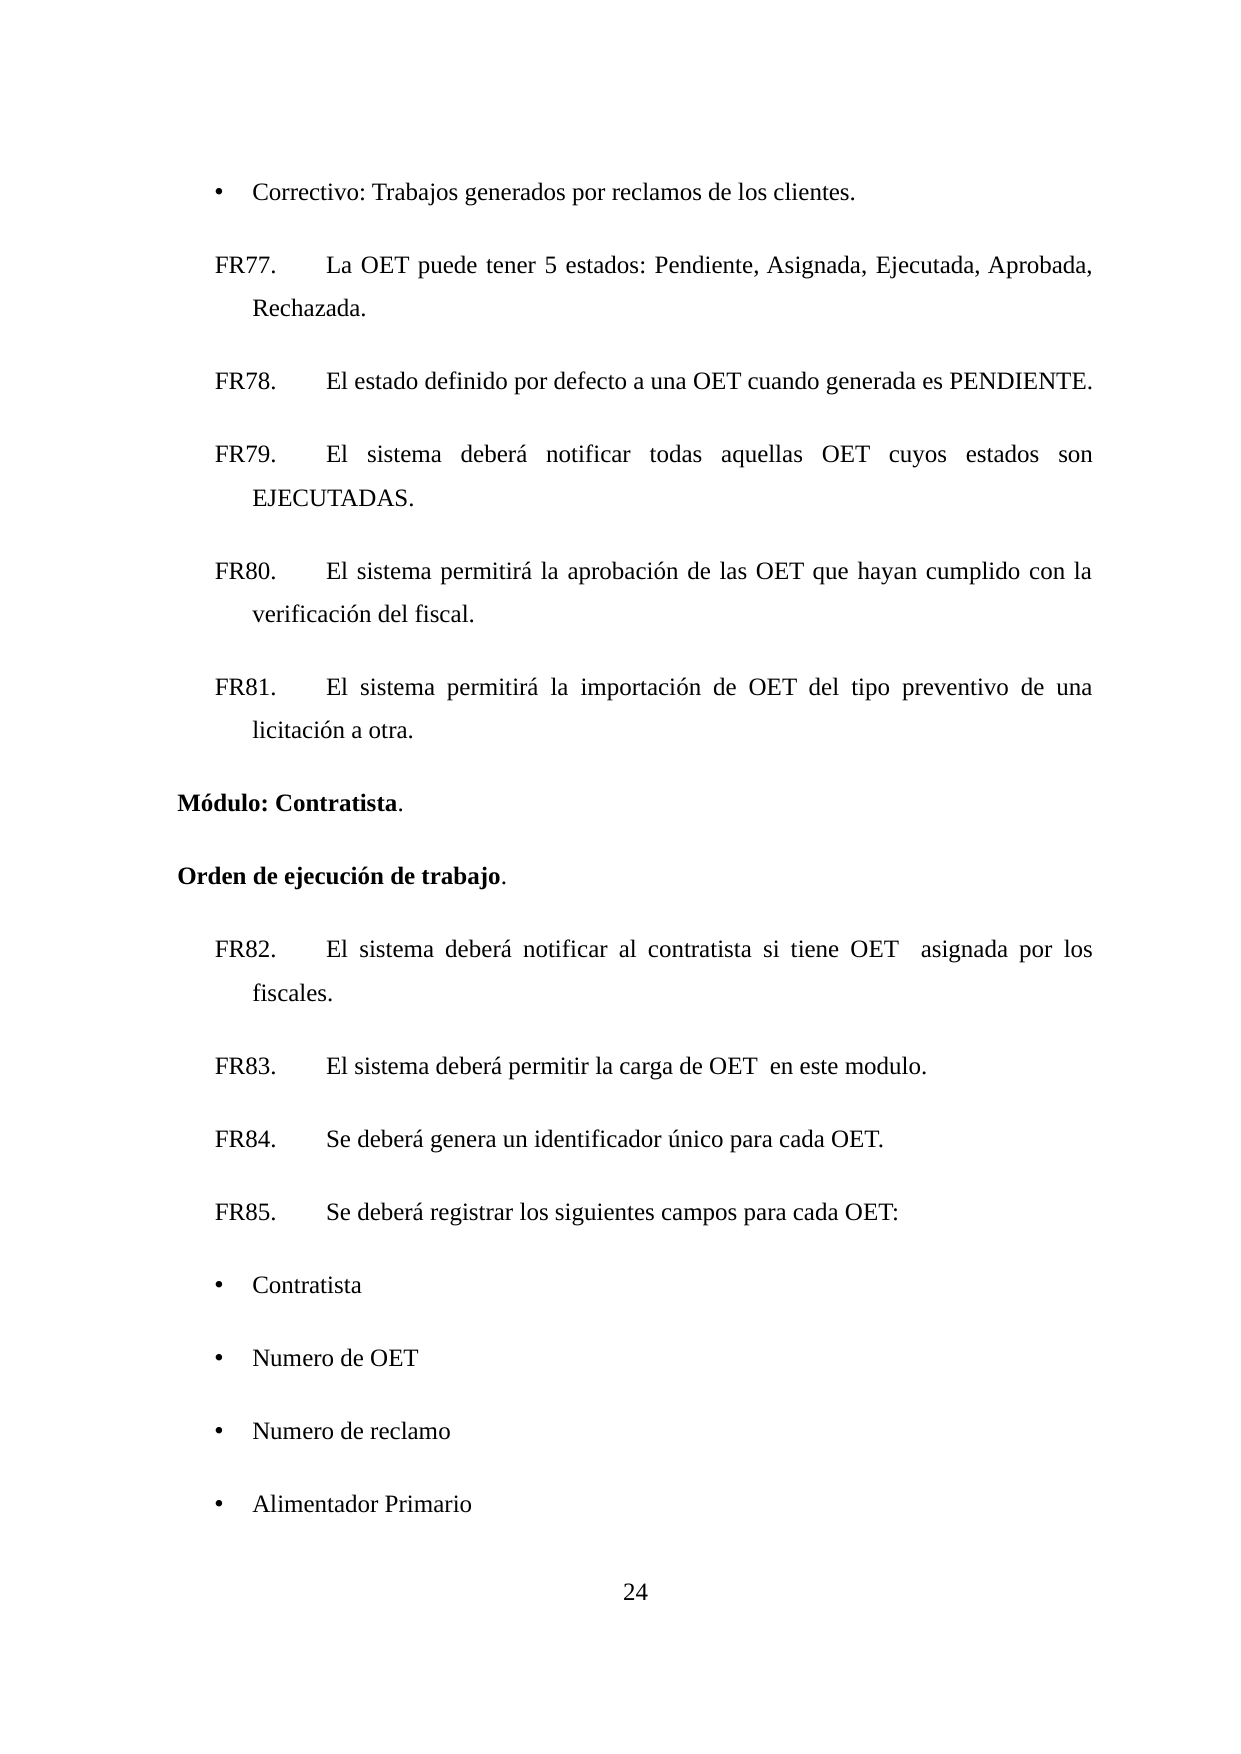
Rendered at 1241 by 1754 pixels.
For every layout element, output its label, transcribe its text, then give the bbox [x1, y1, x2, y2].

text Módulo: Contratista. [175, 788, 1093, 817]
list El sistema deberá permitir la carga de OET en este modulo. [214, 1051, 1093, 1079]
list Correctivo: Trabajos generados por reclamos de los clientes. [214, 177, 1093, 206]
list El sistema permitirá la importación de OET del tipo preventivo de una licitación a otra. [214, 672, 1093, 744]
text Orden de ejecución de trabajo. [175, 861, 1093, 890]
list La OET puede tener 5 estados: Pendiente, Asignada, Ejecutada, Aprobada, Rechazada. [214, 250, 1093, 322]
list El sistema deberá notificar al contratista si tiene OET asignada por los fiscales. [214, 934, 1093, 1006]
list Se deberá registrar los siguientes campos para cada OET: [214, 1197, 1093, 1226]
list El sistema permitirá la aprobación de las OET que hayan cumplido con la verificación del fiscal. [214, 556, 1093, 628]
list Numero de OET [214, 1343, 1093, 1372]
list Contratista [214, 1270, 1093, 1299]
list Se deberá genera un identificador único para cada OET. [214, 1124, 1093, 1153]
list El sistema deberá notificar todas aquellas OET cuyos estados son EJECUTADAS. [214, 439, 1093, 511]
list Numero de reclamo [214, 1416, 1093, 1445]
list Alimentador Primario [214, 1489, 1093, 1518]
list El estado definido por defecto a una OET cuando generada es PENDIENTE. [214, 366, 1093, 395]
